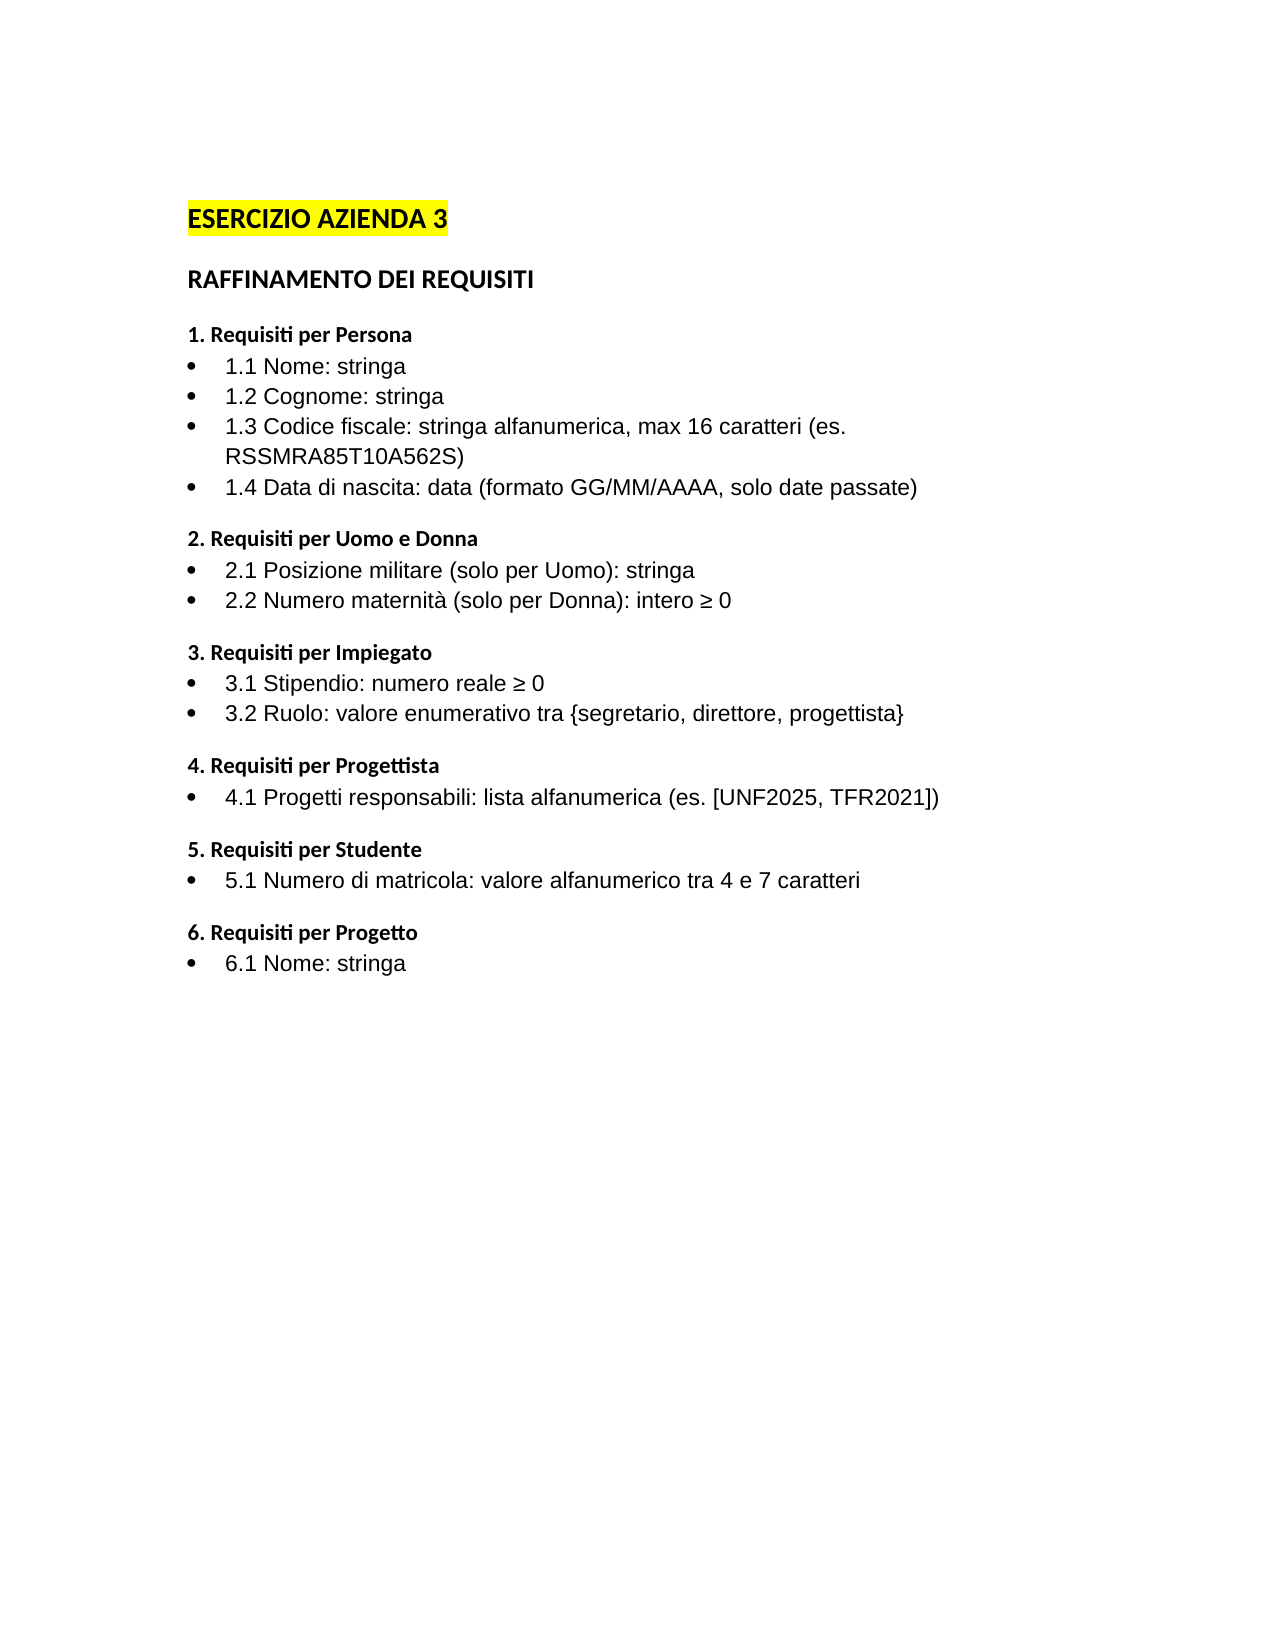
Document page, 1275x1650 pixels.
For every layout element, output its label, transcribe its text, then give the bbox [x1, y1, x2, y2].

subtitle 4. Requisiti per Progettista [187, 751, 1087, 779]
list 4.1 Progetti responsabili: lista alfanumerica (es. [UNF2025, TFR2021]) [187, 784, 1087, 810]
subtitle 6. Requisiti per Progetto [187, 918, 1087, 946]
list 3.2 Ruolo: valore enumerativo tra {segretario, direttore, progettista} [187, 700, 1087, 727]
subtitle RAFFINAMENTO DEI REQUISITI [187, 262, 1087, 295]
list 1.4 Data di nascita: data (formato GG/MM/AAAA, solo date passate) [187, 473, 1087, 500]
list 1.2 Cognome: stringa [187, 383, 1087, 409]
subtitle 3. Requisiti per Impiegato [187, 638, 1087, 666]
list 1.3 Codice fiscale: stringa alfanumerica, max 16 caratteri (es. RSSMRA85T10A562S) [187, 413, 1087, 470]
list 6.1 Nome: stringa [187, 950, 1087, 976]
subtitle 2. Requisiti per Uomo e Donna [187, 524, 1087, 553]
list 2.2 Numero maternità (solo per Donna): intero ≥ 0 [187, 587, 1087, 613]
subtitle 5. Requisiti per Studente [187, 835, 1087, 863]
list 5.1 Numero di matricola: valore alfanumerico tra 4 e 7 caratteri [187, 867, 1087, 893]
list 1.1 Nome: stringa [187, 353, 1087, 379]
list 2.1 Posizione militare (solo per Uomo): stringa [187, 557, 1087, 583]
subtitle ESERCIZIO AZIENDA 3 [187, 200, 1087, 236]
subtitle 1. Requisiti per Persona [187, 321, 1087, 348]
list 3.1 Stipendio: numero reale ≥ 0 [187, 670, 1087, 697]
